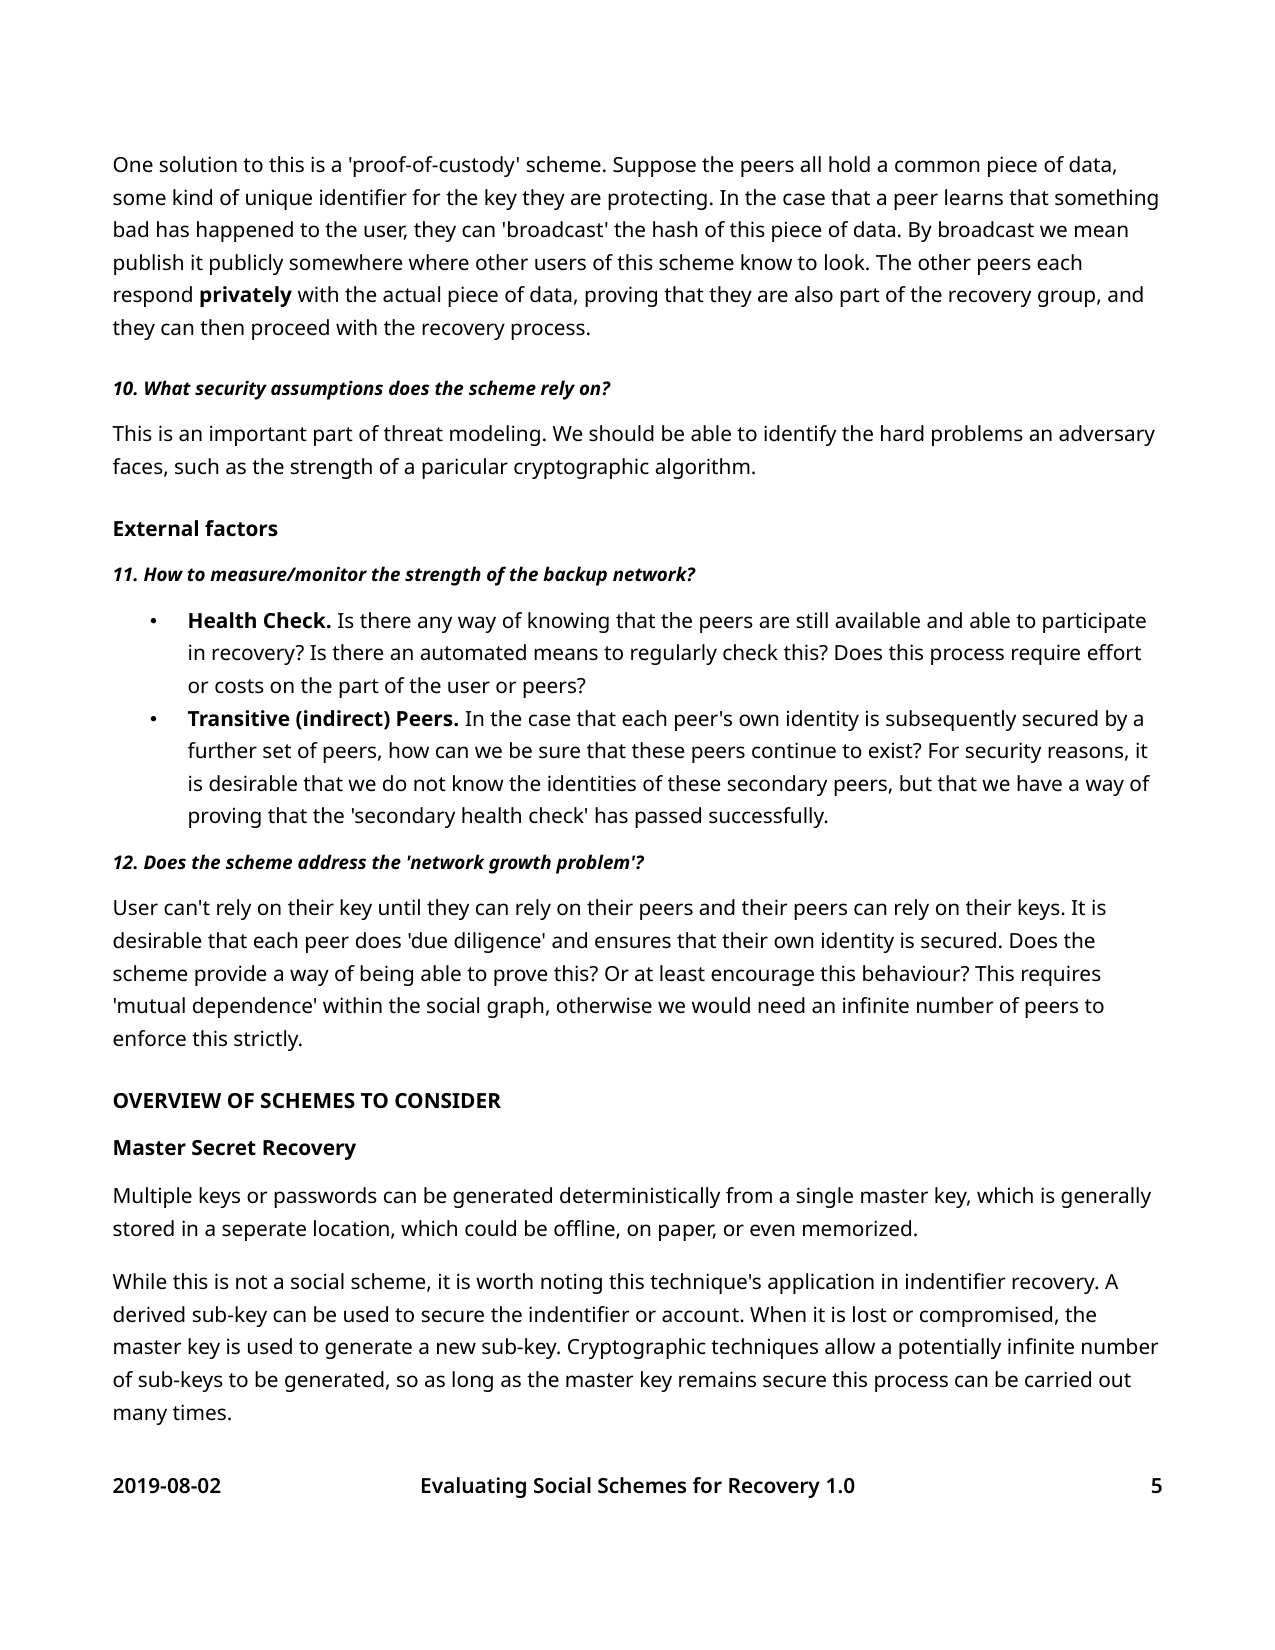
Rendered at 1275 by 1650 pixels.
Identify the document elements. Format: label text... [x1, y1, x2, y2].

subtitle 12. Does the scheme address the 'network growth problem'? [112, 849, 1162, 875]
subtitle External factors [112, 514, 1162, 542]
list Transitive (indirect) Peers. In the case that each peer's own identity is subsequently secured by a further set of peers, how can we be sure that these peers continue to exist? For security reasons, it is desirable that we do not know the identities of these secondary peers, but that we have a way of proving that the 'secondary health check' has passed successfully. [150, 704, 1162, 830]
text This is an important part of threat modeling. We should be able to identify the hard problems an adversary faces, such as the strength of a paricular cryptographic algorithm. [112, 419, 1162, 480]
subtitle 11. How to measure/monitor the strength of the backup network? [112, 562, 1162, 587]
text User can't rely on their key until they can rely on their peers and their peers can rely on their keys. It is desirable that each peer does 'due diligence' and ensures that their own identity is secured. Does the scheme provide a way of being able to prove this? Or at least encourage this behaviour? This requires 'mutual dependence' within the social graph, otherwise we would need an infinite number of peers to enforce this strictly. [112, 893, 1162, 1052]
subtitle Overview of Schemes to Consider [112, 1086, 1162, 1114]
subtitle Master Secret Recovery [112, 1133, 1162, 1162]
text Multiple keys or passwords can be generated deterministically from a single master key, which is generally stored in a seperate location, which could be offline, on paper, or even memorized. [112, 1181, 1162, 1242]
text While this is not a social scheme, it is worth noting this technique's application in indentifier recovery. A derived sub-key can be used to secure the indentifier or account. When it is lost or compromised, the master key is used to generate a new sub-key. Cryptographic techniques allow a potentially infinite number of sub-keys to be generated, so as long as the master key remains secure this process can be carried out many times. [112, 1267, 1162, 1426]
subtitle 10. What security assumptions does the scheme rely on? [112, 375, 1162, 401]
text One solution to this is a 'proof-of-custody' scheme. Suppose the peers all hold a common piece of data, some kind of unique identifier for the key they are protecting. In the case that a peer learns that something bad has happened to the user, they can 'broadcast' the hash of this piece of data. By broadcast we mean publish it publicly somewhere where other users of this scheme know to look. The other peers each respond privately with the actual piece of data, proving that they are also part of the recovery group, and they can then proceed with the recovery process. [112, 150, 1162, 341]
list Health Check. Is there any way of knowing that the peers are still available and able to participate in recovery? Is there an automated means to regularly check this? Does this process require effort or costs on the part of the user or peers? [150, 606, 1162, 699]
